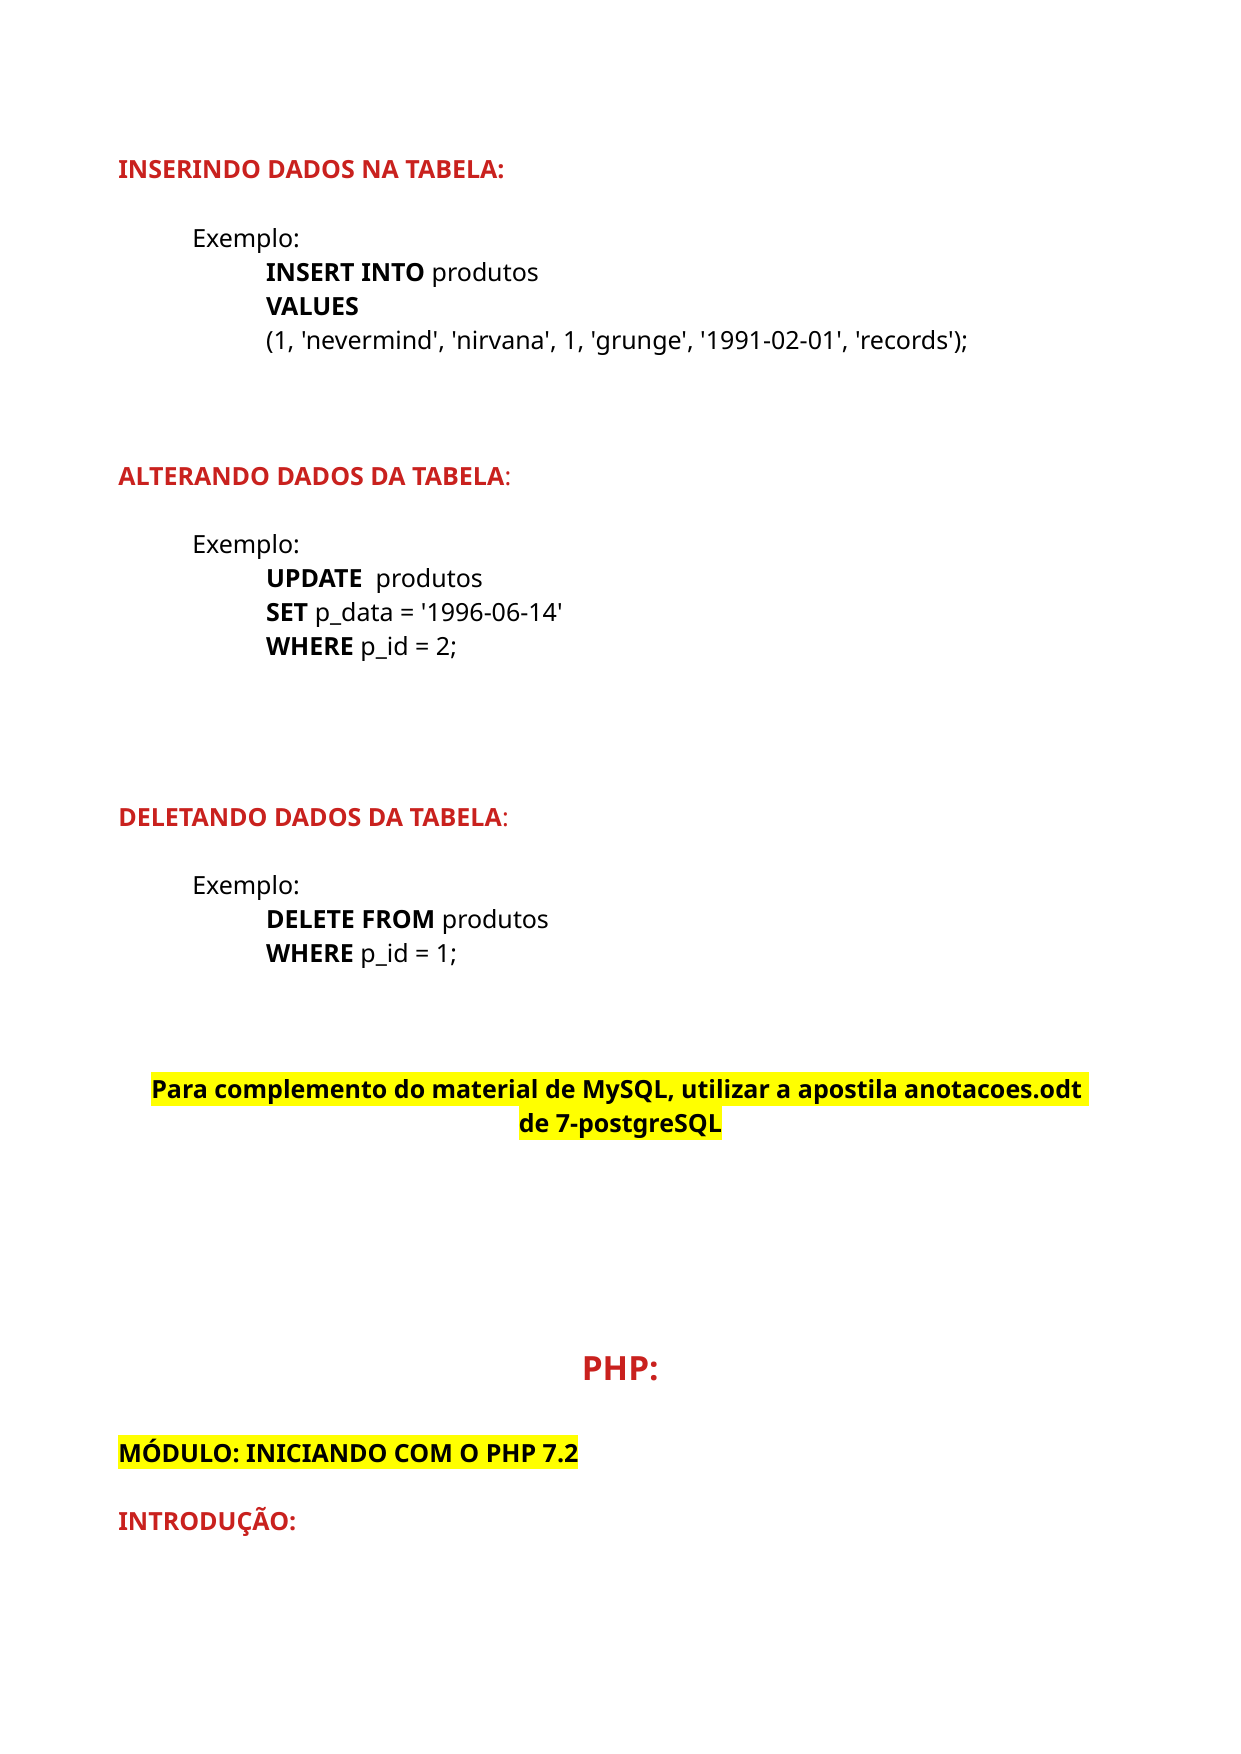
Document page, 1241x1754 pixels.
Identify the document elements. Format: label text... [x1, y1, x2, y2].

text VALUES [118, 288, 1122, 322]
text Exemplo: [118, 867, 1122, 902]
text DELETE FROM produtos [118, 902, 1122, 936]
text INSERINDO DADOS NA TABELA: [118, 152, 1122, 186]
text Exemplo: [118, 527, 1122, 561]
text ALTERANDO DADOS DA TABELA: [118, 459, 1122, 493]
text Para complemento do material de MySQL, utilizar a apostila anotacoes.odt [118, 1072, 1122, 1106]
text WHERE p_id = 2; [118, 629, 1122, 663]
text (1, 'nevermind', 'nirvana', 1, 'grunge', '1991-02-01', 'records'); [118, 322, 1122, 357]
text MÓDULO: INICIANDO COM O PHP 7.2 [118, 1435, 1122, 1469]
text PHP: [118, 1344, 1122, 1390]
text WHERE p_id = 1; [118, 936, 1122, 970]
text SET p_data = '1996-06-14' [118, 595, 1122, 629]
text UPDATE produtos [118, 561, 1122, 595]
text Exemplo: [118, 220, 1122, 254]
text de 7-postgreSQL [118, 1106, 1122, 1140]
text INSERT INTO produtos [118, 254, 1122, 288]
text INTRODUÇÃO: [118, 1503, 1122, 1537]
text DELETANDO DADOS DA TABELA: [118, 799, 1122, 833]
